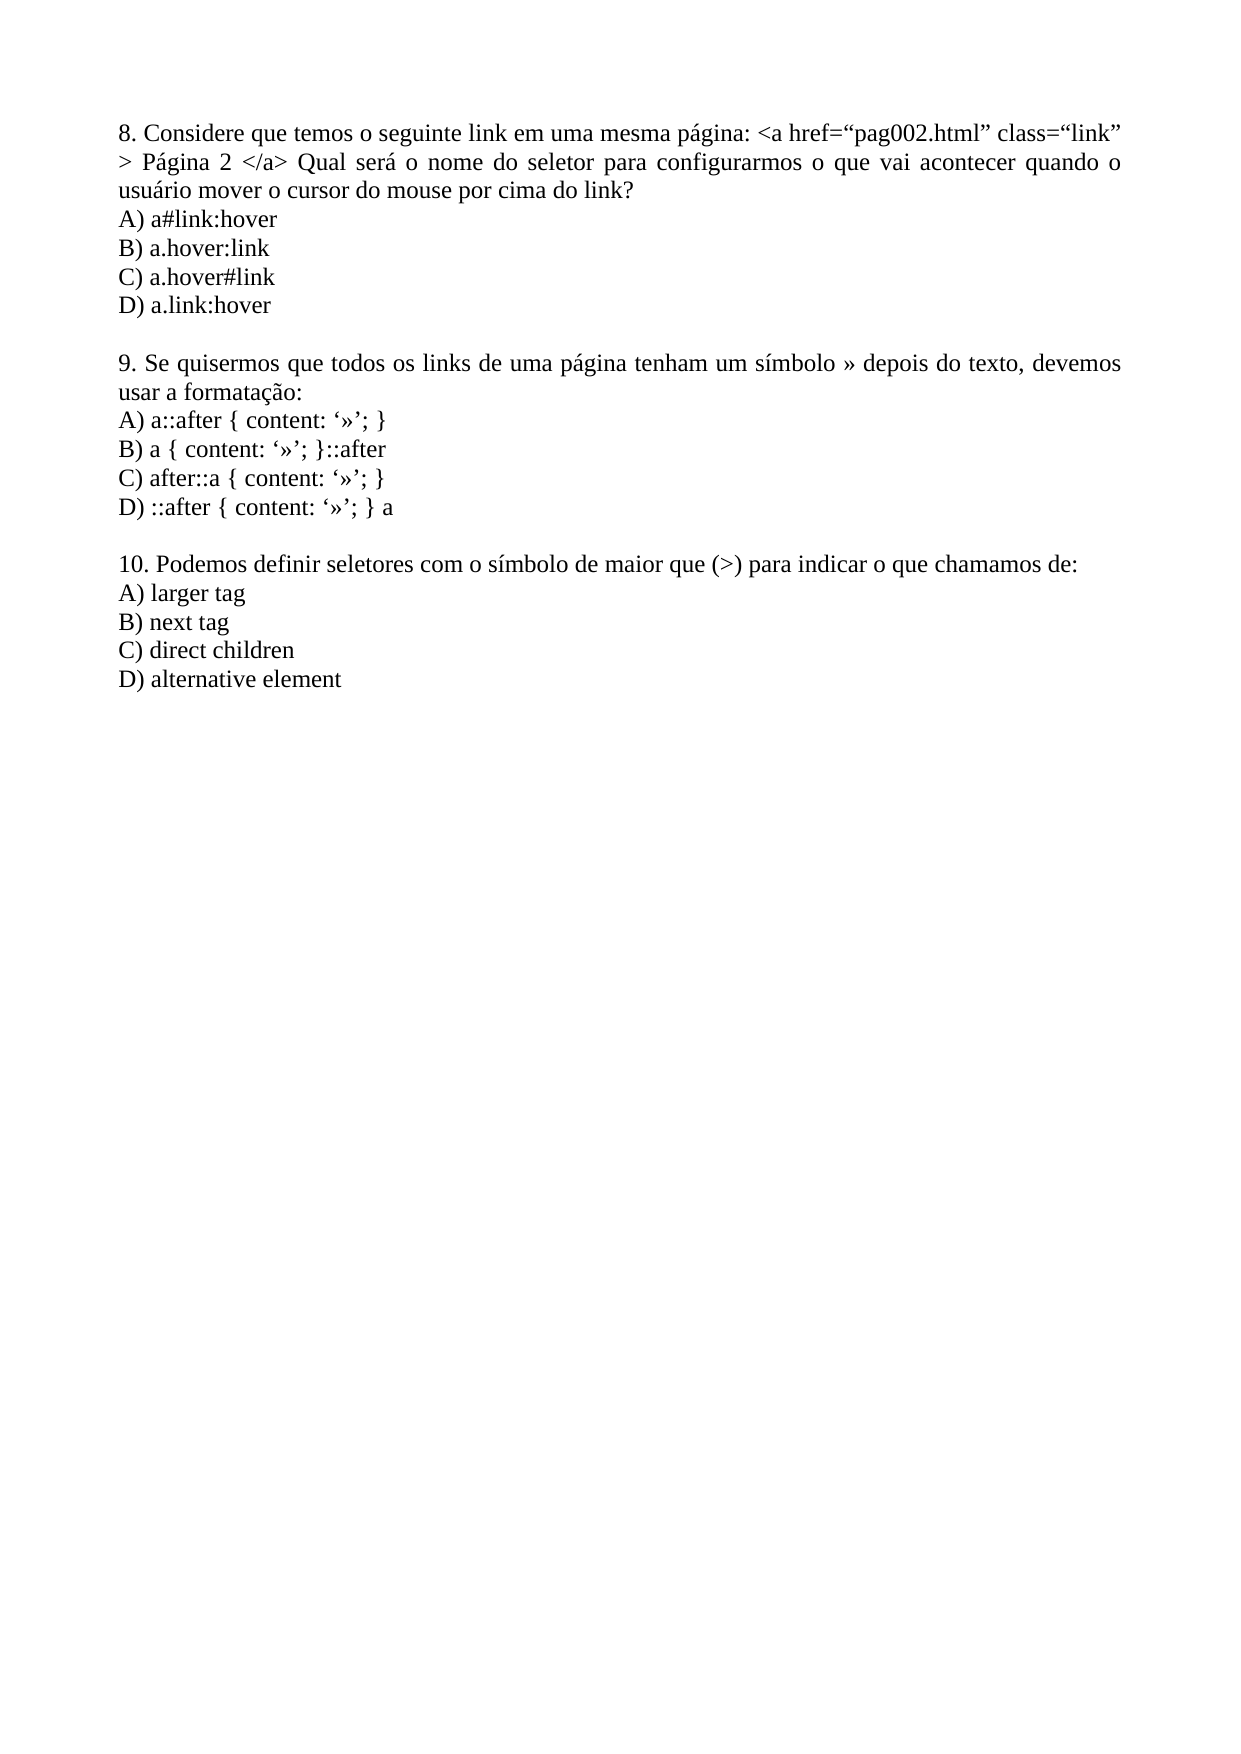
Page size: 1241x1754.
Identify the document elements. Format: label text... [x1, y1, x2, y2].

text B) a.hover:link [118, 233, 1122, 262]
text D) a.link:hover [118, 291, 1122, 319]
text B) a { content: ‘»’; }::after [118, 434, 1122, 463]
text A) a#link:hover [118, 204, 1122, 233]
text 9. Se quisermos que todos os links de uma página tenham um símbolo » depois do texto, devemos usar a formatação: [118, 348, 1122, 406]
text 8. Considere que temos o seguinte link em uma mesma página: <a href=“pag002.html” class=“link” > Página 2 </a> Qual será o nome do seletor para configurarmos o que vai acontecer quando o usuário mover o cursor do mouse por cima do link? [118, 118, 1122, 204]
text 10. Podemos definir seletores com o símbolo de maior que (>) para indicar o que chamamos de: [118, 549, 1122, 578]
text B) next tag [118, 607, 1122, 636]
text A) a::after { content: ‘»’; } [118, 406, 1122, 434]
text A) larger tag [118, 578, 1122, 607]
text C) direct children [118, 636, 1122, 664]
text D) alternative element [118, 664, 1122, 693]
text D) ::after { content: ‘»’; } a [118, 492, 1122, 521]
text C) a.hover#link [118, 262, 1122, 291]
text C) after::a { content: ‘»’; } [118, 463, 1122, 492]
